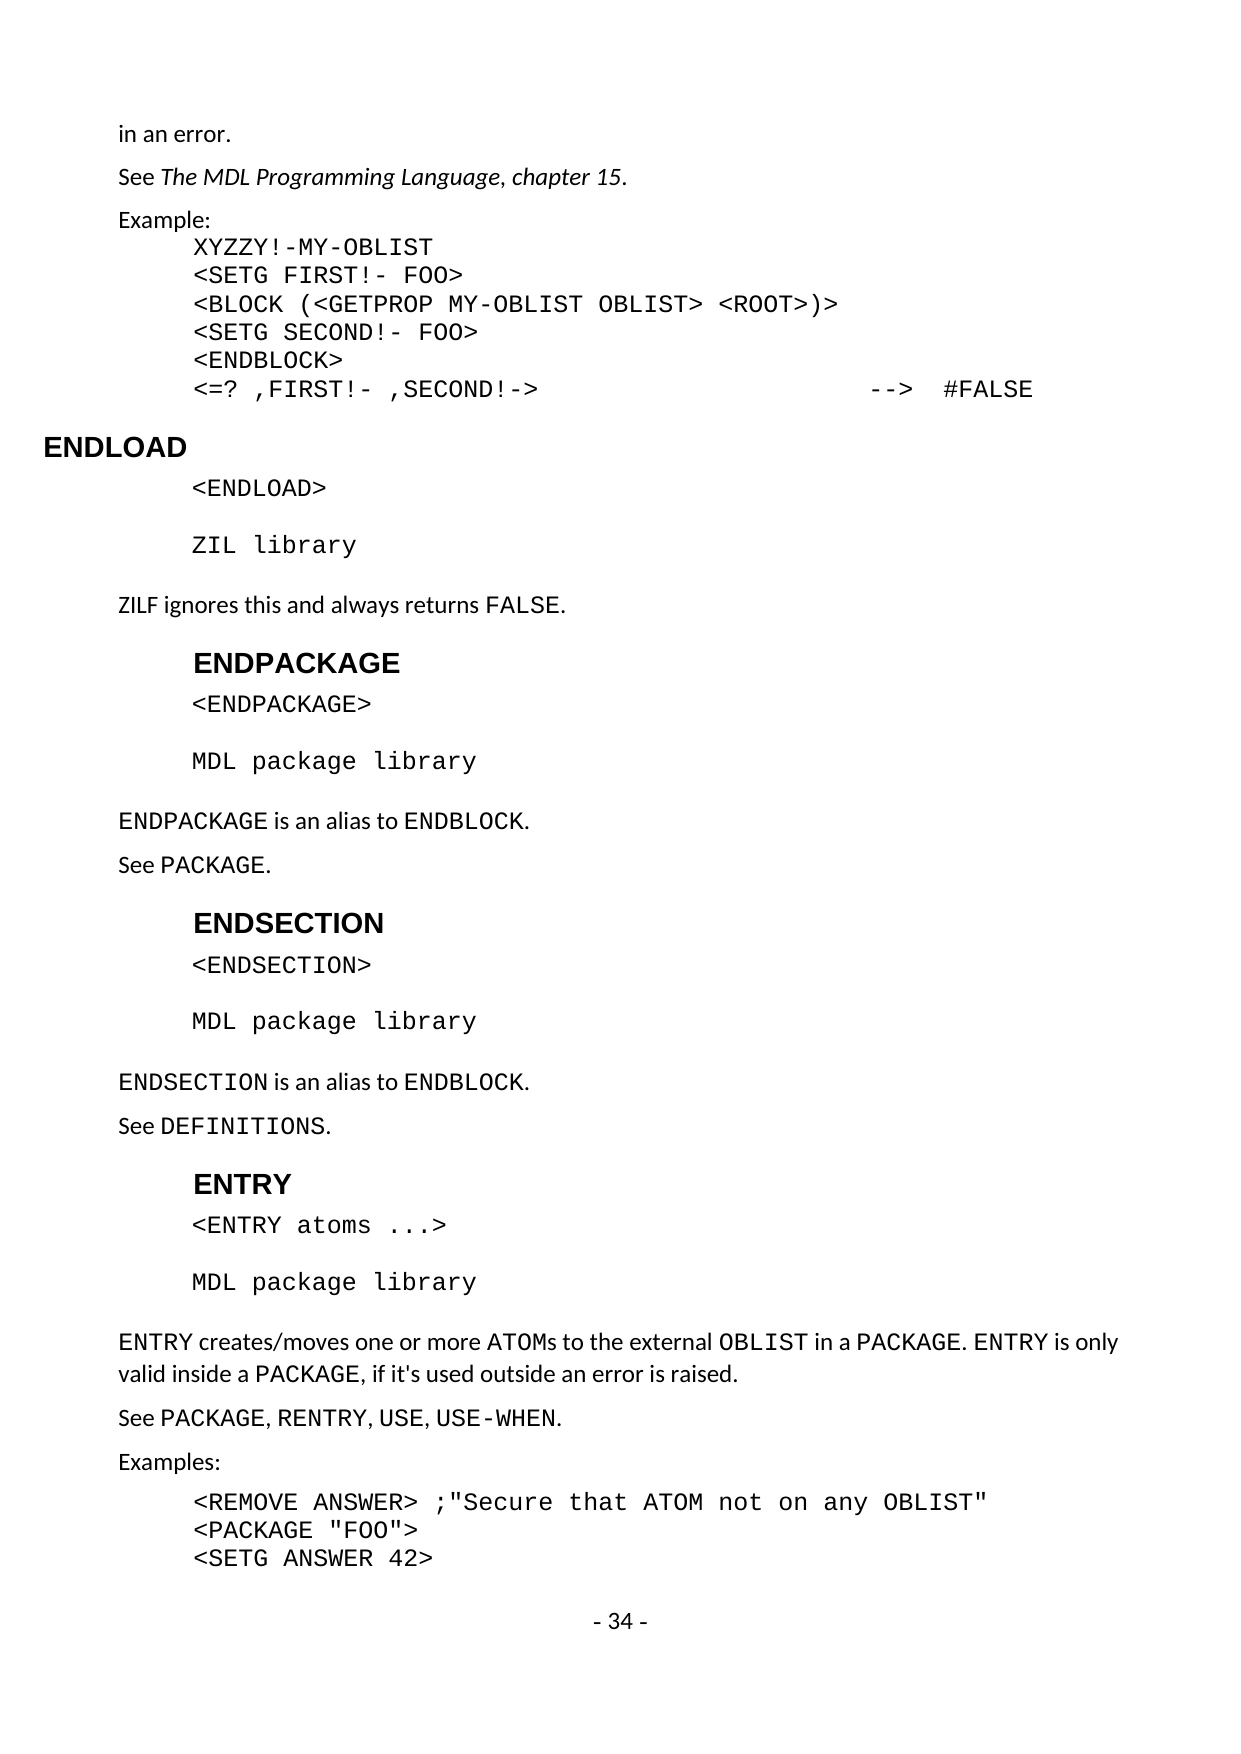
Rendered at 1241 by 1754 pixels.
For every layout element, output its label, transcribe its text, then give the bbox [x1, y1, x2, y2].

text ENDSECTION is an alias to ENDBLOCK. [118, 1066, 1122, 1097]
subtitle ENDPACKAGE [118, 646, 1122, 679]
text MDL package library [192, 748, 1122, 777]
text <ENDPACKAGE> [192, 692, 1122, 720]
text <REMOVE ANSWER> ;"Secure that ATOM not on any OBLIST" <PACKAGE "FOO"> <SETG ANSWER 42> [118, 1489, 1122, 1574]
text <SETG FIRST!- FOO> [118, 263, 1122, 291]
text in an error. [118, 118, 1122, 149]
text <SETG SECOND!- FOO> [118, 320, 1122, 348]
text Example: [118, 204, 1122, 235]
text See PACKAGE. [118, 849, 1122, 881]
text <ENDBLOCK> [118, 348, 1122, 376]
text MDL package library [192, 1009, 1122, 1037]
text ENDPACKAGE is an alias to ENDBLOCK. [118, 805, 1122, 837]
text <=? ,FIRST!- ,SECOND!-> --> #FALSE [118, 376, 1122, 405]
text <ENTRY atoms ...> [192, 1213, 1122, 1241]
subtitle ENTRY [118, 1167, 1122, 1200]
text <ENDLOAD> [192, 476, 1122, 504]
text ZIL library [192, 532, 1122, 561]
text See The MDL Programming Language, chapter 15. [118, 161, 1122, 192]
text <ENDSECTION> [192, 952, 1122, 981]
subtitle ENDSECTION [118, 906, 1122, 940]
subtitle ENDLOAD [43, 430, 1122, 463]
text ENTRY creates/moves one or more ATOMs to the external OBLIST in a PACKAGE. ENTRY is only valid inside a PACKAGE, if it's used outside an error is raised. [118, 1326, 1122, 1389]
text See PACKAGE, RENTRY, USE, USE-WHEN. [118, 1402, 1122, 1434]
text ZILF ignores this and always returns FALSE. [118, 589, 1122, 621]
text <BLOCK (<GETPROP MY-OBLIST OBLIST> <ROOT>)> [118, 291, 1122, 320]
text MDL package library [192, 1269, 1122, 1298]
text XYZZY!-MY-OBLIST [118, 235, 1122, 263]
text Examples: [118, 1446, 1122, 1477]
text See DEFINITIONS. [118, 1110, 1122, 1142]
